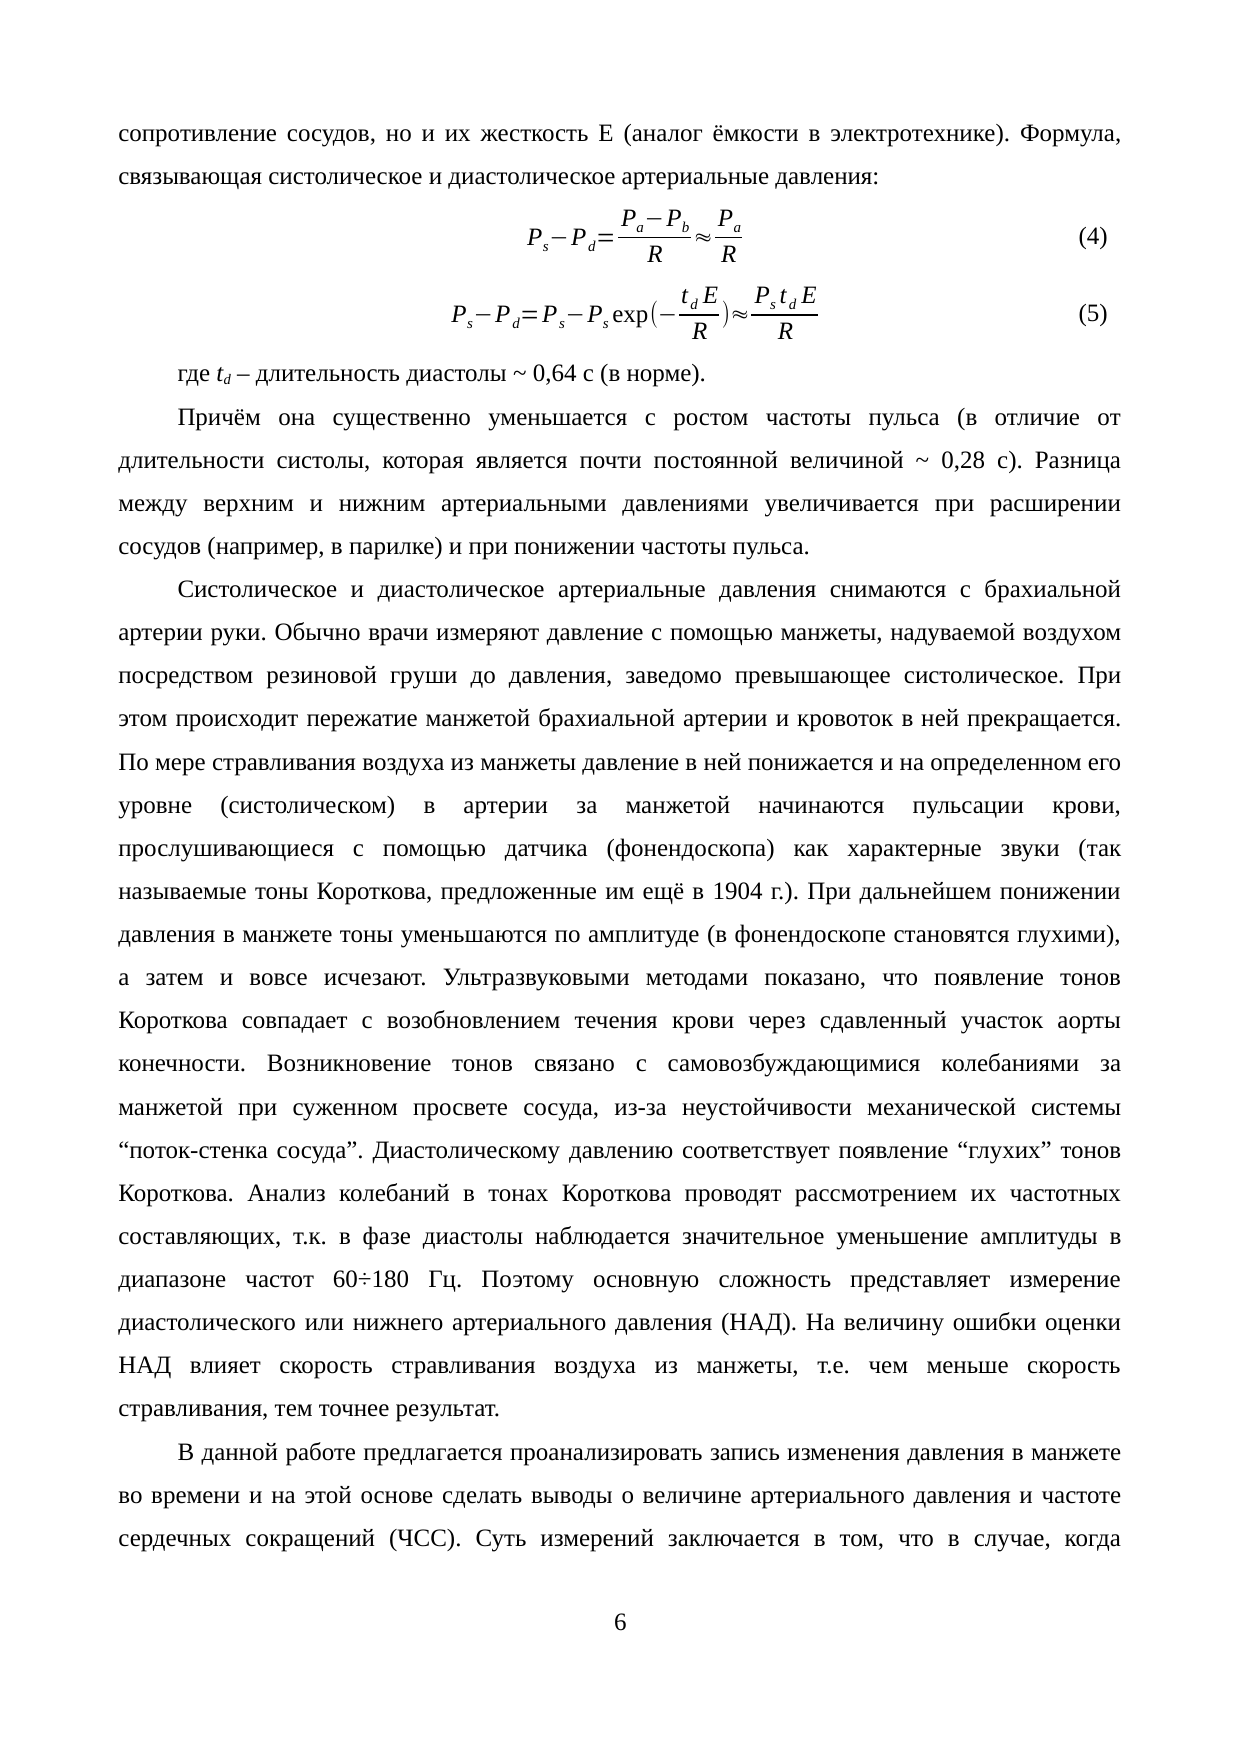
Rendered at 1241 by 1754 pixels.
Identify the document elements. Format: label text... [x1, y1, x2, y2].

text где td – длительность диастолы ~ 0,64 с (в норме). [118, 358, 1122, 387]
text Причём она существенно уменьшается с ростом частоты пульса (в отличие от длительности систолы, которая является почти постоянной величиной ~ 0,28 с). Разница между верхним и нижним артериальными давлениями увеличивается при расширении сосудов (например, в парилке) и при понижении частоты пульса. [118, 402, 1122, 560]
text сопротивление сосудов, но и их жесткость E (аналог ёмкости в электротехнике). Формула, связывающая систолическое и диастолическое артериальные давления: [118, 118, 1122, 190]
text (5) [118, 281, 1122, 344]
text Систолическое и диастолическое артериальные давления снимаются с брахиальной артерии руки. Обычно врачи измеряют давление с помощью манжеты, надуваемой воздухом посредством резиновой груши до давления, заведомо превышающее систолическое. При этом происходит пережатие манжетой брахиальной артерии и кровоток в ней прекращается. По мере стравливания воздуха из манжеты давление в ней понижается и на определенном его уровне (систолическом) в артерии за манжетой начинаются пульсации крови, прослушивающиеся с помощью датчика (фонендоскопа) как характерные звуки (так называемые тоны Короткова, предложенные им ещё в 1904 г.). При дальнейшем понижении давления в манжете тоны уменьшаются по амплитуде (в фонендоскопе становятся глухими), а затем и вовсе исчезают. Ультразвуковыми методами показано, что появление тонов Короткова совпадает с возобновлением течения крови через сдавленный участок аорты конечности. Возникновение тонов связано с самовозбуждающимися колебаниями за манжетой при суженном просвете сосуда, из-за неустойчивости механической системы “поток-стенка сосуда”. Диастолическому давлению соответствует появление “глухих” тонов Короткова. Анализ колебаний в тонах Короткова проводят рассмотрением их частотных составляющих, т.к. в фазе диастолы наблюдается значительное уменьшение амплитуды в диапазоне частот 60÷180 Гц. Поэтому основную сложность представляет измерение диастолического или нижнего артериального давления (НАД). На величину ошибки оценки НАД влияет скорость стравливания воздуха из манжеты, т.е. чем меньше скорость стравливания, тем точнее результат. [118, 574, 1122, 1422]
text (4) [118, 204, 1122, 267]
text В данной работе предлагается проанализировать запись изменения давления в манжете во времени и на этой основе сделать выводы о величине артериального давления и частоте сердечных сокращений (ЧСС). Суть измерений заключается в том, что в случае, когда [118, 1437, 1122, 1552]
